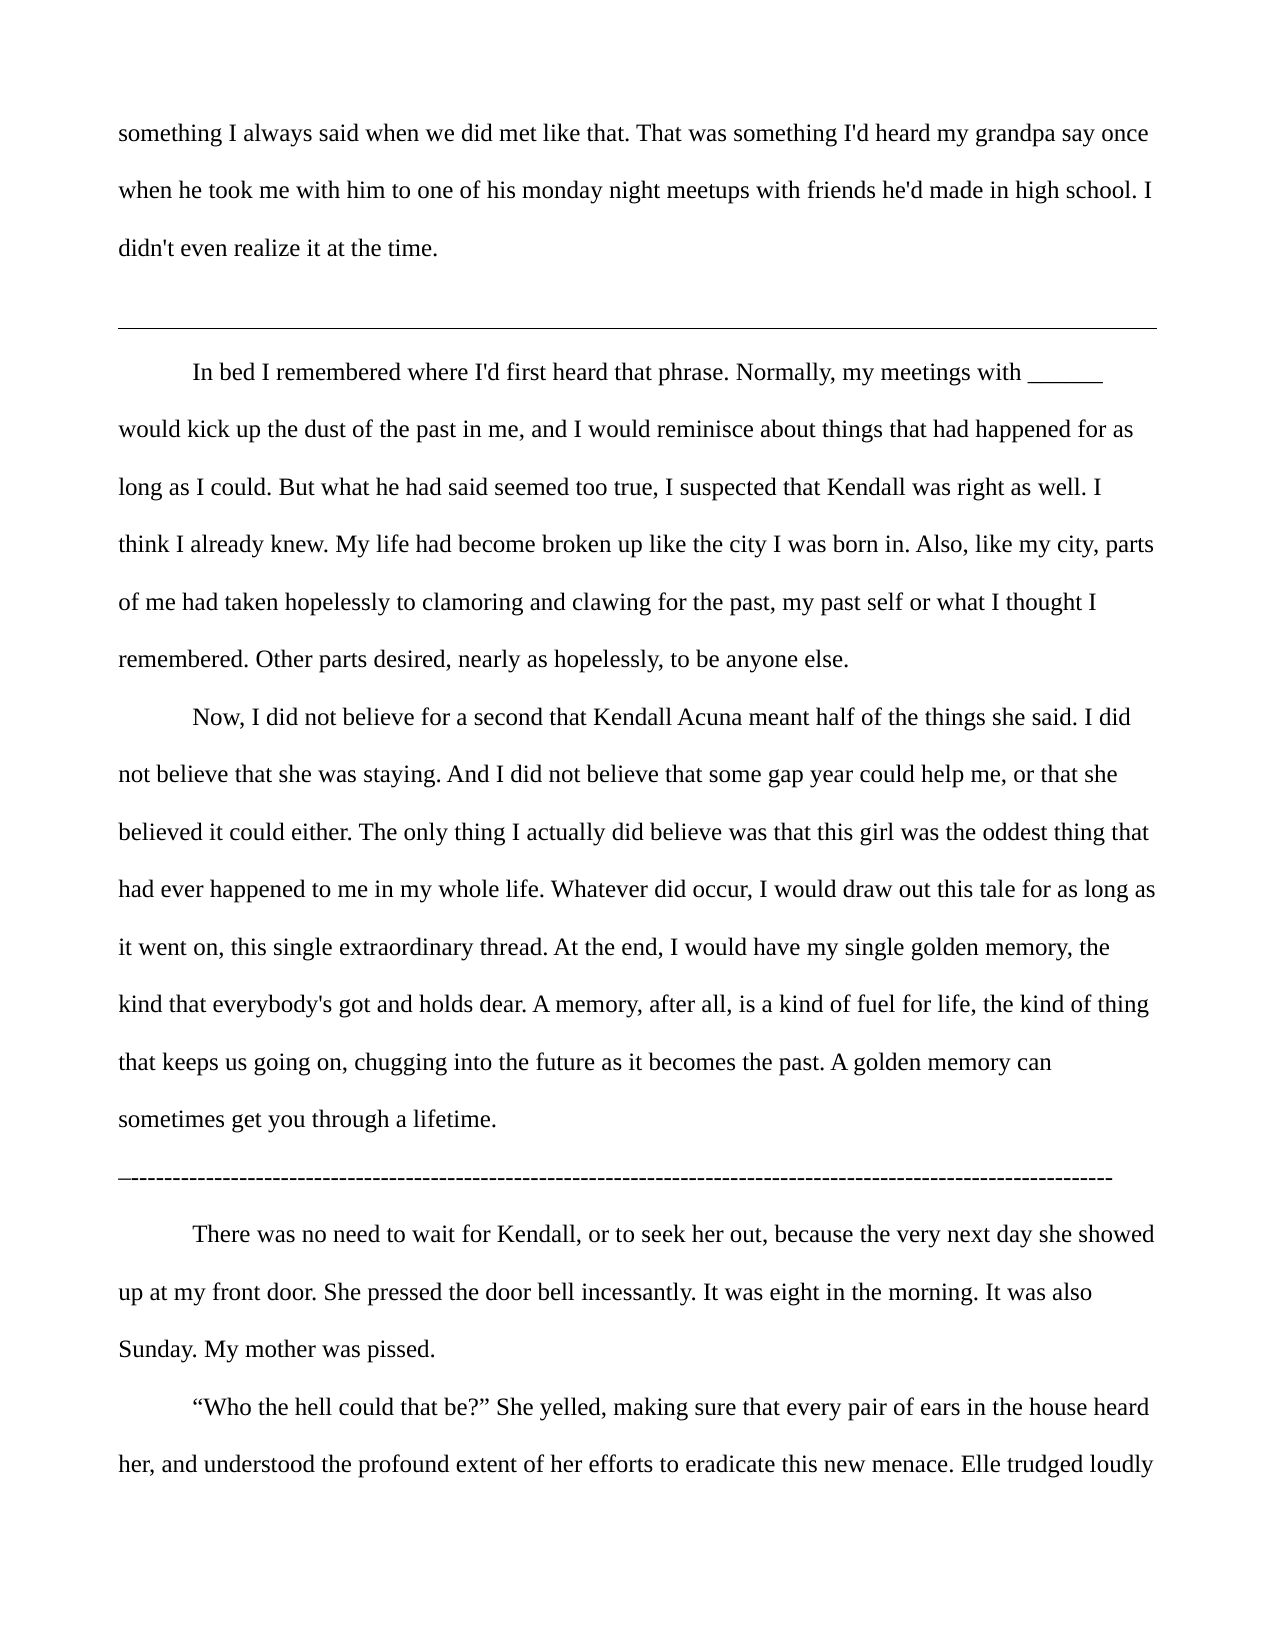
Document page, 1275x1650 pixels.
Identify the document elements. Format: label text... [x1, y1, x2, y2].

text Now, I did not believe for a second that Kendall Acuna meant half of the things she said. I did not believe that she was staying. And I did not believe that some gap year could help me, or that she believed it could either. The only thing I actually did believe was that this girl was the oddest thing that had ever happened to me in my whole life. Whatever did occur, I would draw out this tale for as long as it went on, this single extraordinary thread. At the end, I would have my single golden memory, the kind that everybody's got and holds dear. A memory, after all, is a kind of fuel for life, the kind of thing that keeps us going on, chugging into the future as it becomes the past. A golden memory can sometimes get you through a lifetime. [118, 702, 1157, 1133]
text In bed I remembered where I'd first heard that phrase. Normally, my meetings with ______ would kick up the dust of the past in me, and I would reminisce about things that had happened for as long as I could. But what he had said seemed too true, I suspected that Kendall was right as well. I think I already knew. My life had become broken up like the city I was born in. Also, like my city, parts of me had taken hopelessly to clamoring and clawing for the past, my past self or what I thought I remembered. Other parts desired, nearly as hopelessly, to be anyone else. [118, 357, 1157, 673]
text There was no need to wait for Kendall, or to seek her out, because the very next day she showed up at my front door. She pressed the door bell incessantly. It was eight in the morning. It was also Sunday. My mother was pissed. [118, 1219, 1157, 1363]
text something I always said when we did met like that. That was something I'd heard my grandpa say once when he took me with him to one of his monday night meetups with friends he'd made in high school. I didn't even realize it at the time. [118, 118, 1157, 262]
text “Who the hell could that be?” She yelled, making sure that every pair of ears in the house heard her, and understood the profound extent of her efforts to eradicate this new menace. Elle trudged loudly [118, 1392, 1157, 1478]
text –---------------------------------------------------------------------------------------------------------------------- [118, 1162, 1157, 1191]
